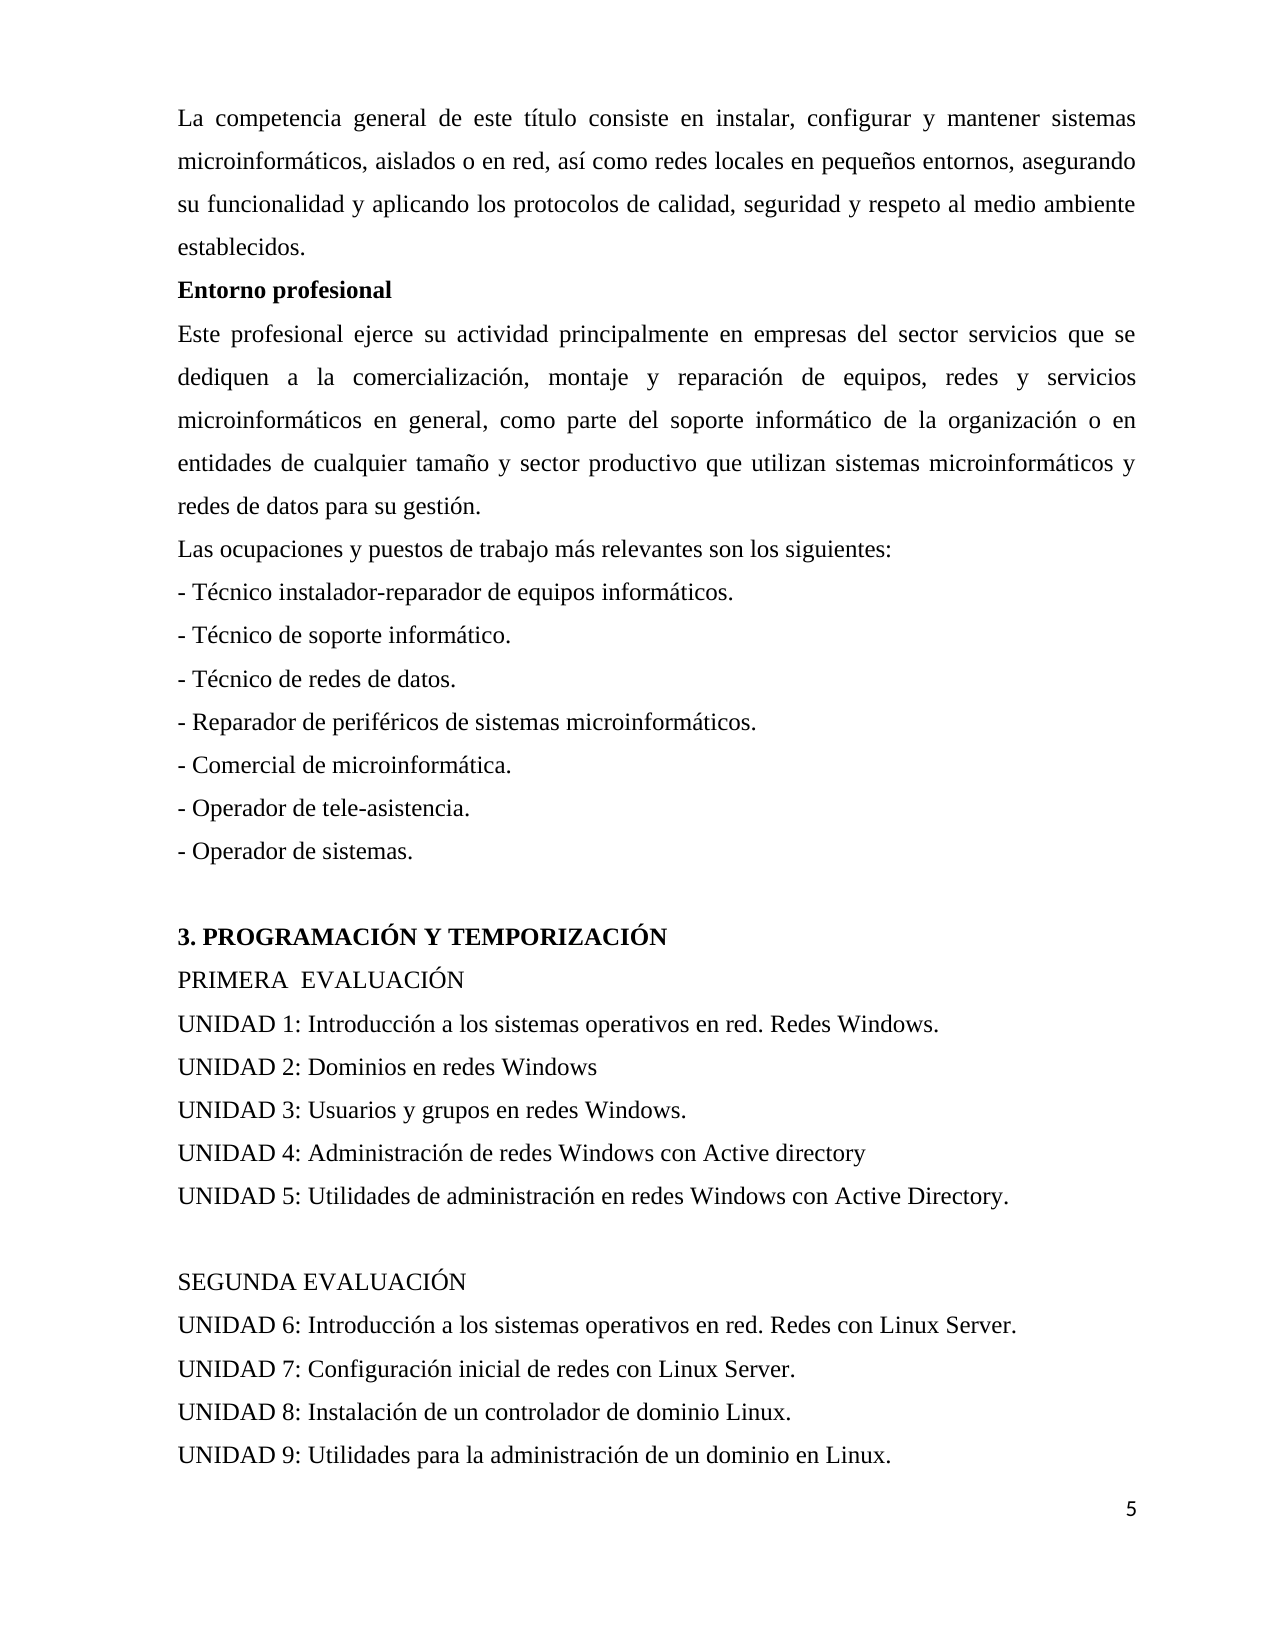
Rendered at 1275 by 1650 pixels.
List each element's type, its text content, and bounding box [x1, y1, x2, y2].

text - Técnico de redes de datos. [177, 664, 1137, 692]
text - Comercial de microinformática. [177, 750, 1137, 779]
text La competencia general de este título consiste en instalar, configurar y mantener sistemas microinformáticos, aislados o en red, así como redes locales en pequeños entornos, asegurando su funcionalidad y aplicando los protocolos de calidad, seguridad y respeto al medio ambiente establecidos. [177, 103, 1137, 261]
text - Técnico instalador-reparador de equipos informáticos. [177, 577, 1137, 606]
text SEGUNDA EVALUACIÓN [177, 1267, 1137, 1296]
text UNIDAD 9: Utilidades para la administración de un dominio en Linux. [177, 1440, 1137, 1469]
text - Operador de tele-asistencia. [177, 793, 1137, 822]
text UNIDAD 6: Introducción a los sistemas operativos en red. Redes con Linux Server. [177, 1311, 1137, 1339]
text - Técnico de soporte informático. [177, 621, 1137, 649]
text UNIDAD 2: Dominios en redes Windows [177, 1052, 1137, 1081]
text UNIDAD 5: Utilidades de administración en redes Windows con Active Directory. [177, 1181, 1137, 1210]
text Las ocupaciones y puestos de trabajo más relevantes son los siguientes: [177, 534, 1137, 563]
text Entorno profesional [177, 276, 1137, 304]
text PRIMERA EVALUACIÓN [177, 966, 1137, 994]
text UNIDAD 3: Usuarios y grupos en redes Windows. [177, 1095, 1137, 1124]
text Este profesional ejerce su actividad principalmente en empresas del sector servicios que se dediquen a la comercialización, montaje y reparación de equipos, redes y servicios microinformáticos en general, como parte del soporte informático de la organización o en entidades de cualquier tamaño y sector productivo que utilizan sistemas microinformáticos y redes de datos para su gestión. [177, 319, 1137, 520]
text - Operador de sistemas. [177, 836, 1137, 865]
text UNIDAD 1: Introducción a los sistemas operativos en red. Redes Windows. [177, 1009, 1137, 1037]
text 3. PROGRAMACIÓN Y TEMPORIZACIÓN [177, 922, 1137, 951]
text UNIDAD 4: Administración de redes Windows con Active directory [177, 1138, 1137, 1167]
text UNIDAD 7: Configuración inicial de redes con Linux Server. [177, 1354, 1137, 1382]
text - Reparador de periféricos de sistemas microinformáticos. [177, 707, 1137, 736]
text UNIDAD 8: Instalación de un controlador de dominio Linux. [177, 1397, 1137, 1426]
